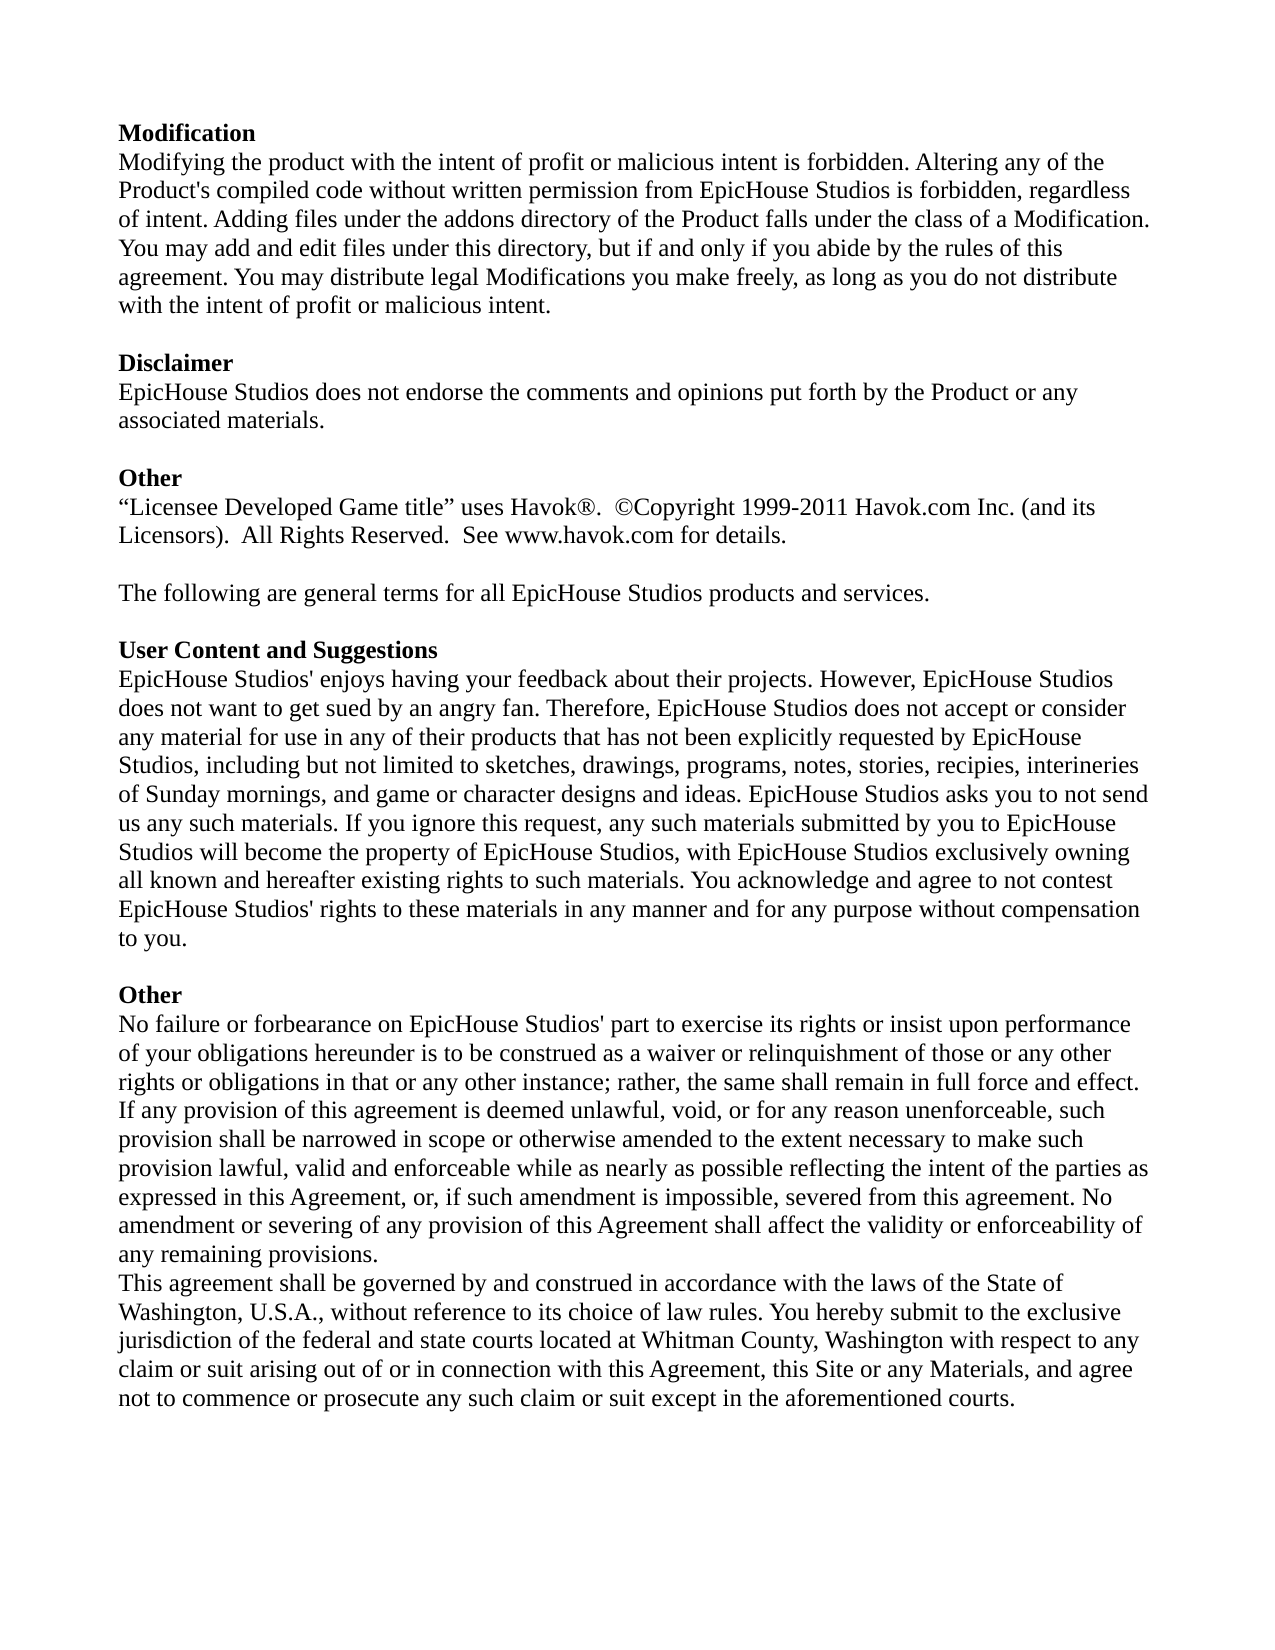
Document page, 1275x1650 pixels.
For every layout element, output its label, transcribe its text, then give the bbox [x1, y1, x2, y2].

text User Content and Suggestions [118, 636, 1157, 664]
text Modifying the product with the intent of profit or malicious intent is forbidden. Altering any of the Product's compiled code without written permission from EpicHouse Studios is forbidden, regardless of intent. Adding files under the addons directory of the Product falls under the class of a Modification. You may add and edit files under this directory, but if and only if you abide by the rules of this agreement. You may distribute legal Modifications you make freely, as long as you do not distribute with the intent of profit or malicious intent. [118, 147, 1157, 319]
text No failure or forbearance on EpicHouse Studios' part to exercise its rights or insist upon performance of your obligations hereunder is to be construed as a waiver or relinquishment of those or any other rights or obligations in that or any other instance; rather, the same shall remain in full force and effect. If any provision of this agreement is deemed unlawful, void, or for any reason unenforceable, such provision shall be narrowed in scope or otherwise amended to the extent necessary to make such provision lawful, valid and enforceable while as nearly as possible reflecting the intent of the parties as expressed in this Agreement, or, if such amendment is impossible, severed from this agreement. No amendment or severing of any provision of this Agreement shall affect the validity or enforceability of any remaining provisions. This agreement shall be governed by and construed in accordance with the laws of the State of Washington, U.S.A., without reference to its choice of law rules. You hereby submit to the exclusive jurisdiction of the federal and state courts located at Whitman County, Washington with respect to any claim or suit arising out of or in connection with this Agreement, this Site or any Materials, and agree not to commence or prosecute any such claim or suit except in the aforementioned courts. [118, 1009, 1157, 1412]
text EpicHouse Studios does not endorse the comments and opinions put forth by the Product or any associated materials. [118, 377, 1157, 434]
text EpicHouse Studios' enjoys having your feedback about their projects. However, EpicHouse Studios does not want to get sued by an angry fan. Therefore, EpicHouse Studios does not accept or consider any material for use in any of their products that has not been explicitly requested by EpicHouse Studios, including but not limited to sketches, drawings, programs, notes, stories, recipies, interineries of Sunday mornings, and game or character designs and ideas. EpicHouse Studios asks you to not send us any such materials. If you ignore this request, any such materials submitted by you to EpicHouse Studios will become the property of EpicHouse Studios, with EpicHouse Studios exclusively owning all known and hereafter existing rights to such materials. You acknowledge and agree to not contest EpicHouse Studios' rights to these materials in any manner and for any purpose without compensation to you. [118, 664, 1157, 952]
text Other [118, 981, 1157, 1009]
text Disclaimer [118, 348, 1157, 377]
text Other [118, 463, 1157, 492]
text Modification [118, 118, 1157, 147]
text The following are general terms for all EpicHouse Studios products and services. [118, 578, 1157, 607]
text “Licensee Developed Game title” uses Havok®. ©Copyright 1999-2011 Havok.com Inc. (and its Licensors). All Rights Reserved. See www.havok.com for details. [118, 492, 1157, 549]
